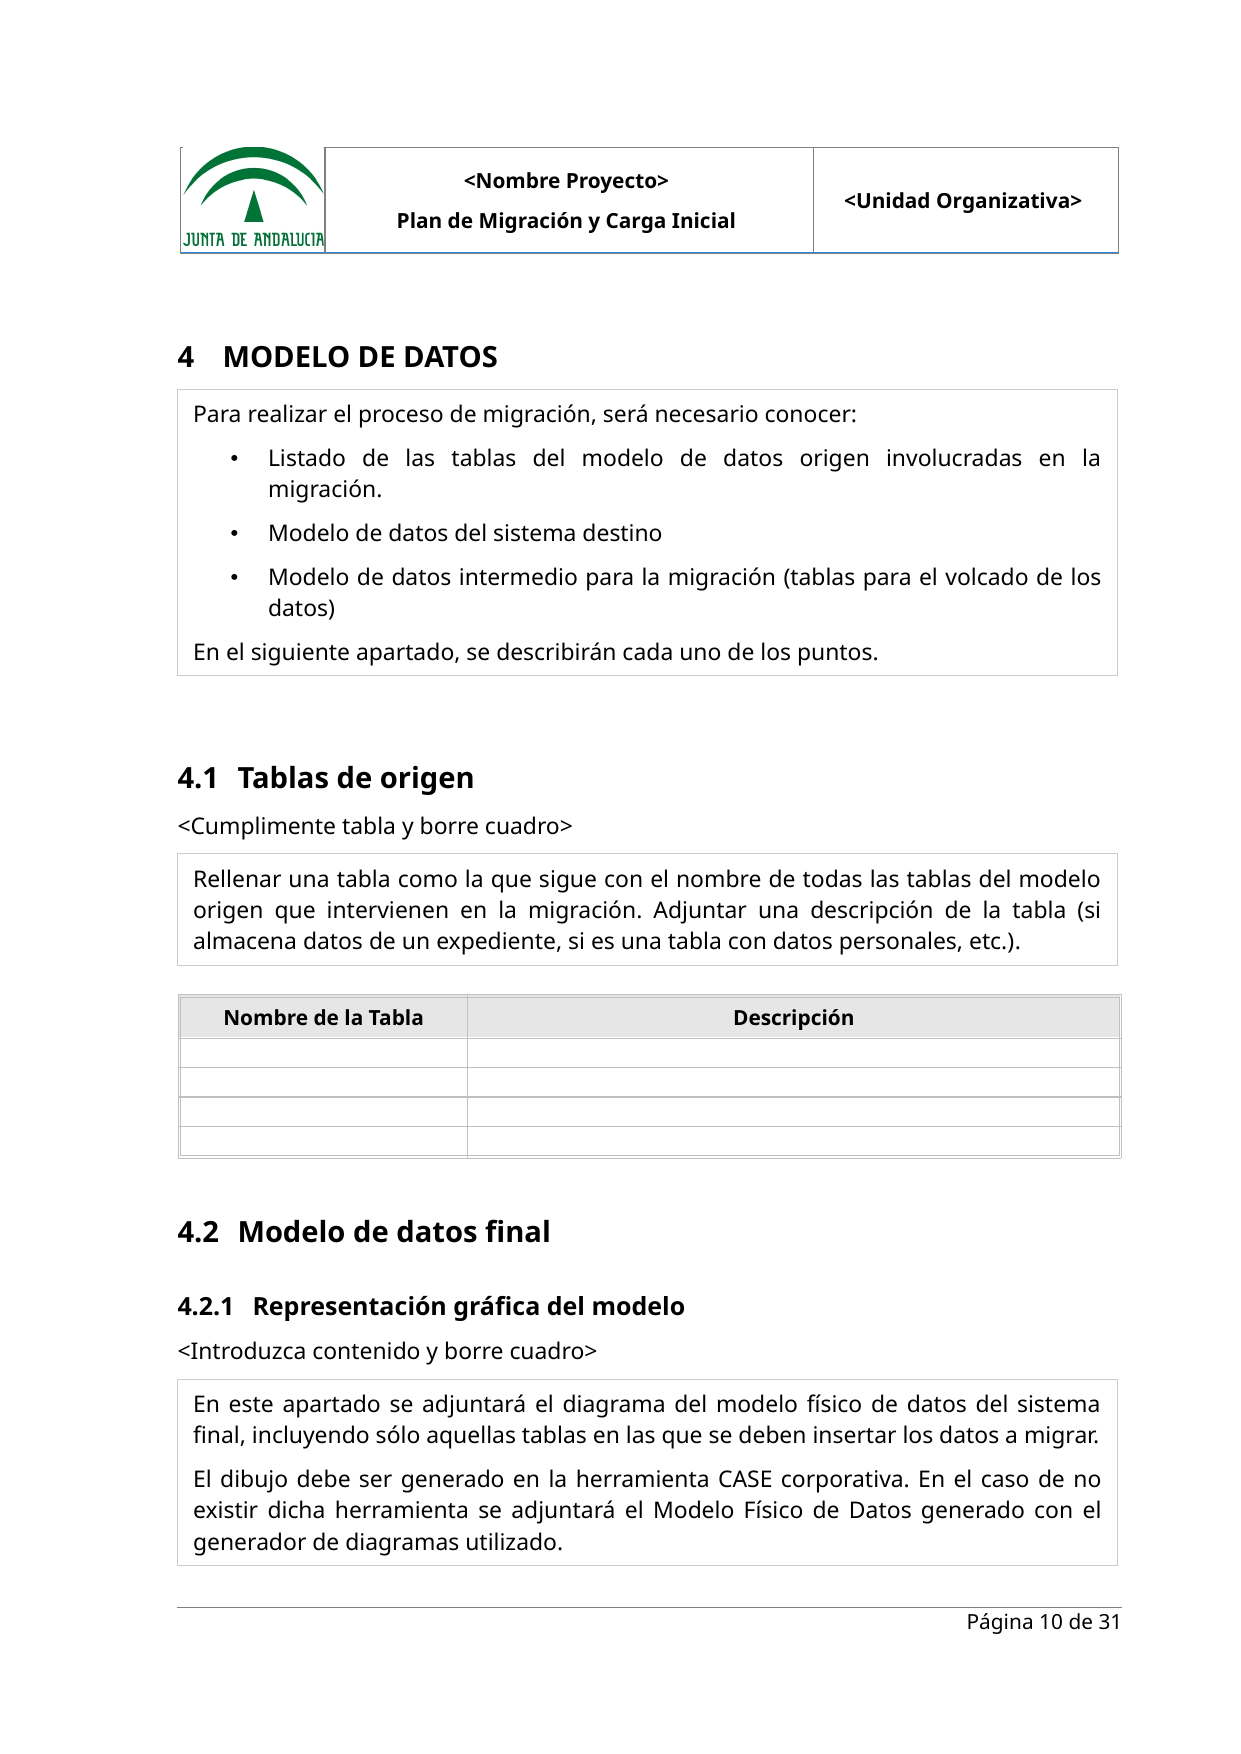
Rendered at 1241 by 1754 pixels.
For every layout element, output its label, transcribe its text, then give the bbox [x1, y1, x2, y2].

table_header Nombre de la Tabla [181, 998, 467, 1037]
table_cell [181, 1098, 467, 1126]
table_cell [468, 1068, 1119, 1096]
text En este apartado se adjuntará el diagrama del modelo físico de datos del sistema final, incluyendo sólo aquellas tablas en las que se deben insertar los datos a migrar. [193, 1388, 1102, 1451]
table_cell [181, 1039, 467, 1067]
text <Introduzca contenido y borre cuadro> [177, 1335, 1122, 1366]
table_cell [181, 1068, 467, 1096]
text Rellenar una tabla como la que sigue con el nombre de todas las tablas del modelo origen que intervienen en la migración. Adjuntar una descripción de la tabla (si almacena datos de un expediente, si es una tabla con datos personales, etc.). [193, 863, 1102, 956]
subtitle MODELO DE DATOS [177, 336, 1122, 376]
subtitle Representación gráfica del modelo [177, 1288, 1122, 1322]
table_header Descripción [468, 998, 1119, 1037]
table_cell [468, 1127, 1119, 1155]
subtitle Tablas de origen [177, 757, 1122, 797]
text En el siguiente apartado, se describirán cada uno de los puntos. [193, 636, 1102, 667]
table_cell [468, 1098, 1119, 1126]
list Listado de las tablas del modelo de datos origen involucradas en la migración. [230, 442, 1102, 504]
text Para realizar el proceso de migración, será necesario conocer: [193, 398, 1102, 429]
subtitle Modelo de datos final [177, 1211, 1122, 1251]
text <Cumplimente tabla y borre cuadro> [177, 809, 1122, 841]
list Modelo de datos intermedio para la migración (tablas para el volcado de los datos) [230, 561, 1102, 623]
table_cell [468, 1039, 1119, 1067]
table_cell [181, 1127, 467, 1155]
picture [183, 147, 324, 246]
list Modelo de datos del sistema destino [230, 517, 1102, 548]
text El dibujo debe ser generado en la herramienta CASE corporativa. En el caso de no existir dicha herramienta se adjuntará el Modelo Físico de Datos generado con el generador de diagramas utilizado. [193, 1463, 1102, 1557]
